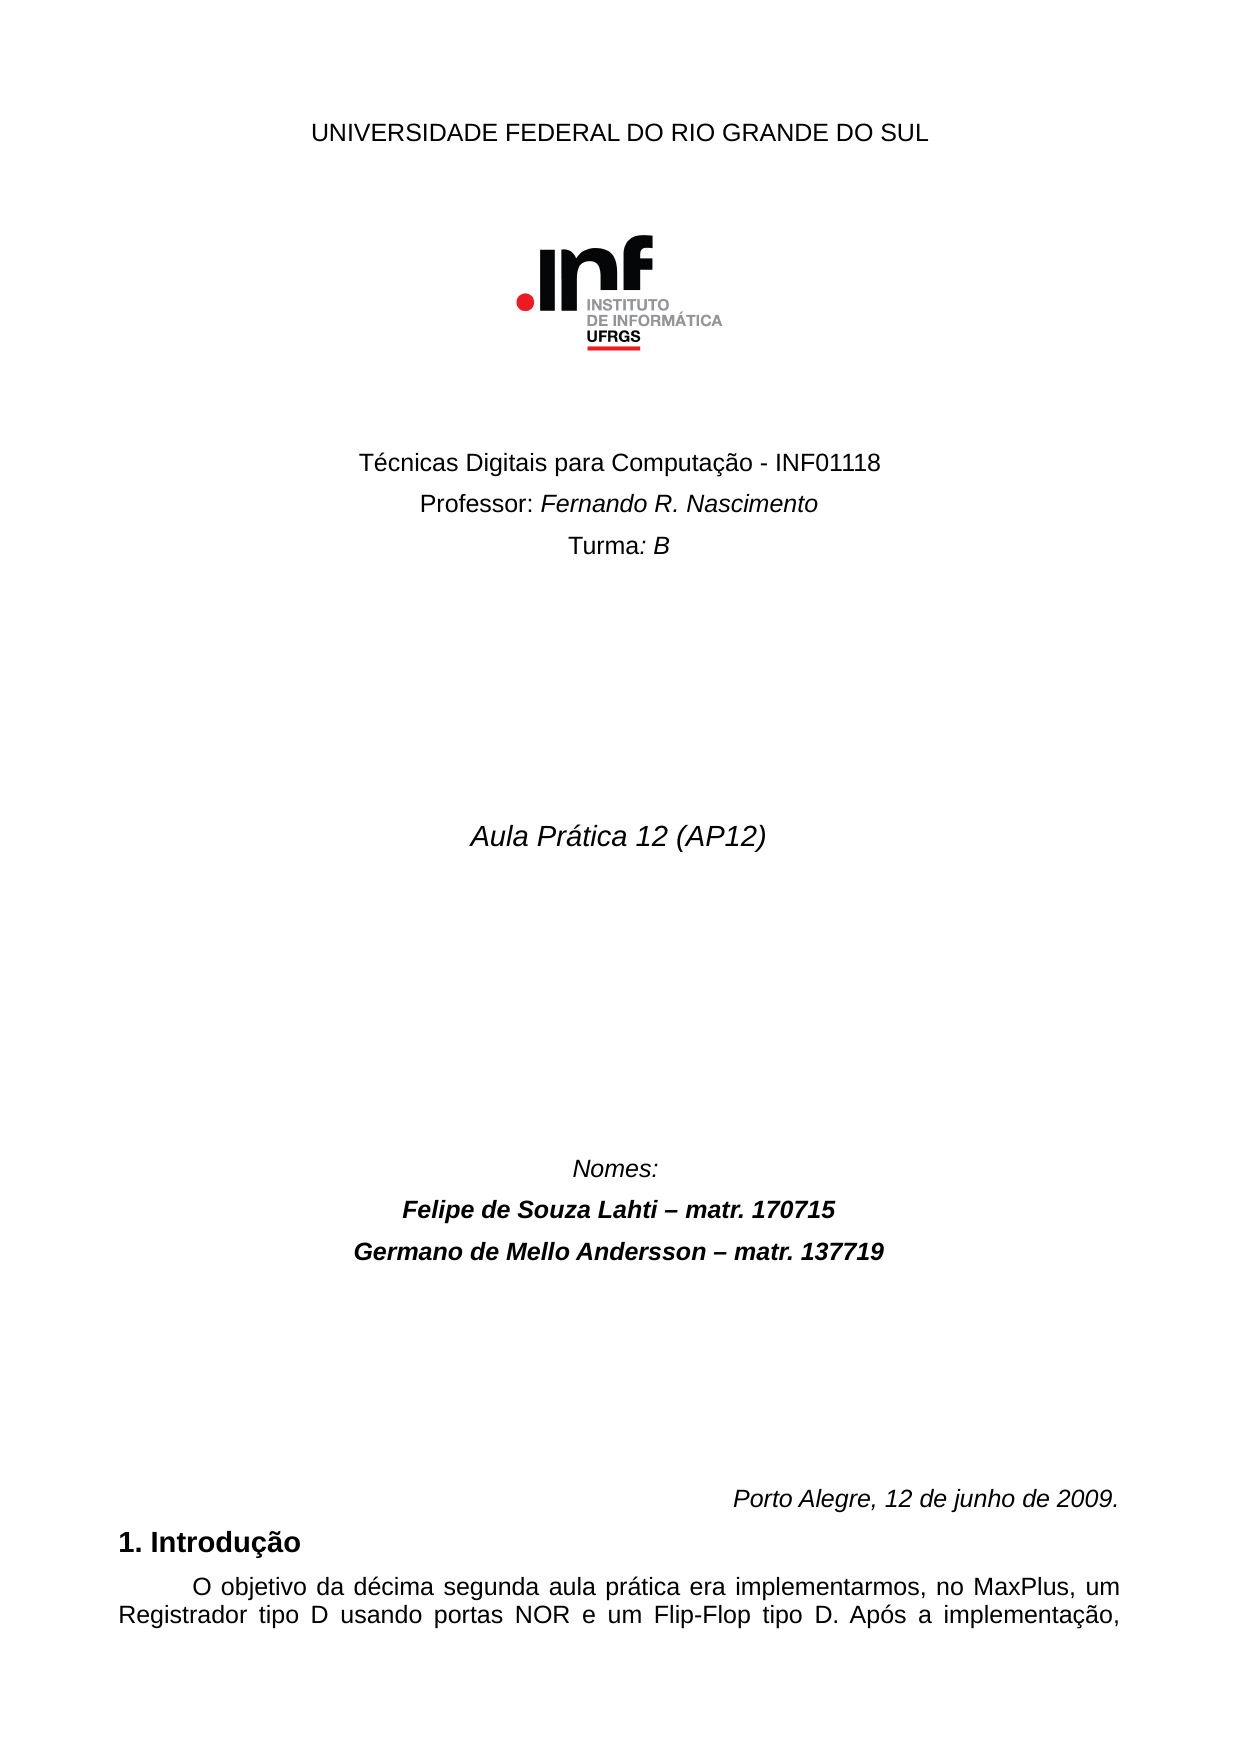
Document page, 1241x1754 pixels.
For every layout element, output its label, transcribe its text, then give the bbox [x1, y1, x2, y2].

text 1. Introdução [118, 1525, 1122, 1559]
text Aula Prática 12 (AP12) [118, 819, 1122, 853]
text Porto Alegre, 12 de junho de 2009. [118, 1484, 1122, 1513]
text Professor: Fernando R. Nascimento [118, 489, 1122, 518]
picture [504, 226, 736, 360]
text Germano de Mello Andersson – matr. 137719 [118, 1237, 1122, 1265]
text O objetivo da décima segunda aula prática era implementarmos, no MaxPlus, um Registrador tipo D usando portas NOR e um Flip-Flop tipo D. Após a implementação, [118, 1571, 1122, 1629]
text Técnicas Digitais para Computação - INF01118 [118, 448, 1122, 477]
text Nomes: [118, 1154, 1122, 1183]
text UNIVERSIDADE FEDERAL DO RIO GRANDE DO SUL [118, 118, 1122, 147]
text Felipe de Souza Lahti – matr. 170715 [118, 1195, 1122, 1224]
text Turma: B [118, 531, 1122, 559]
